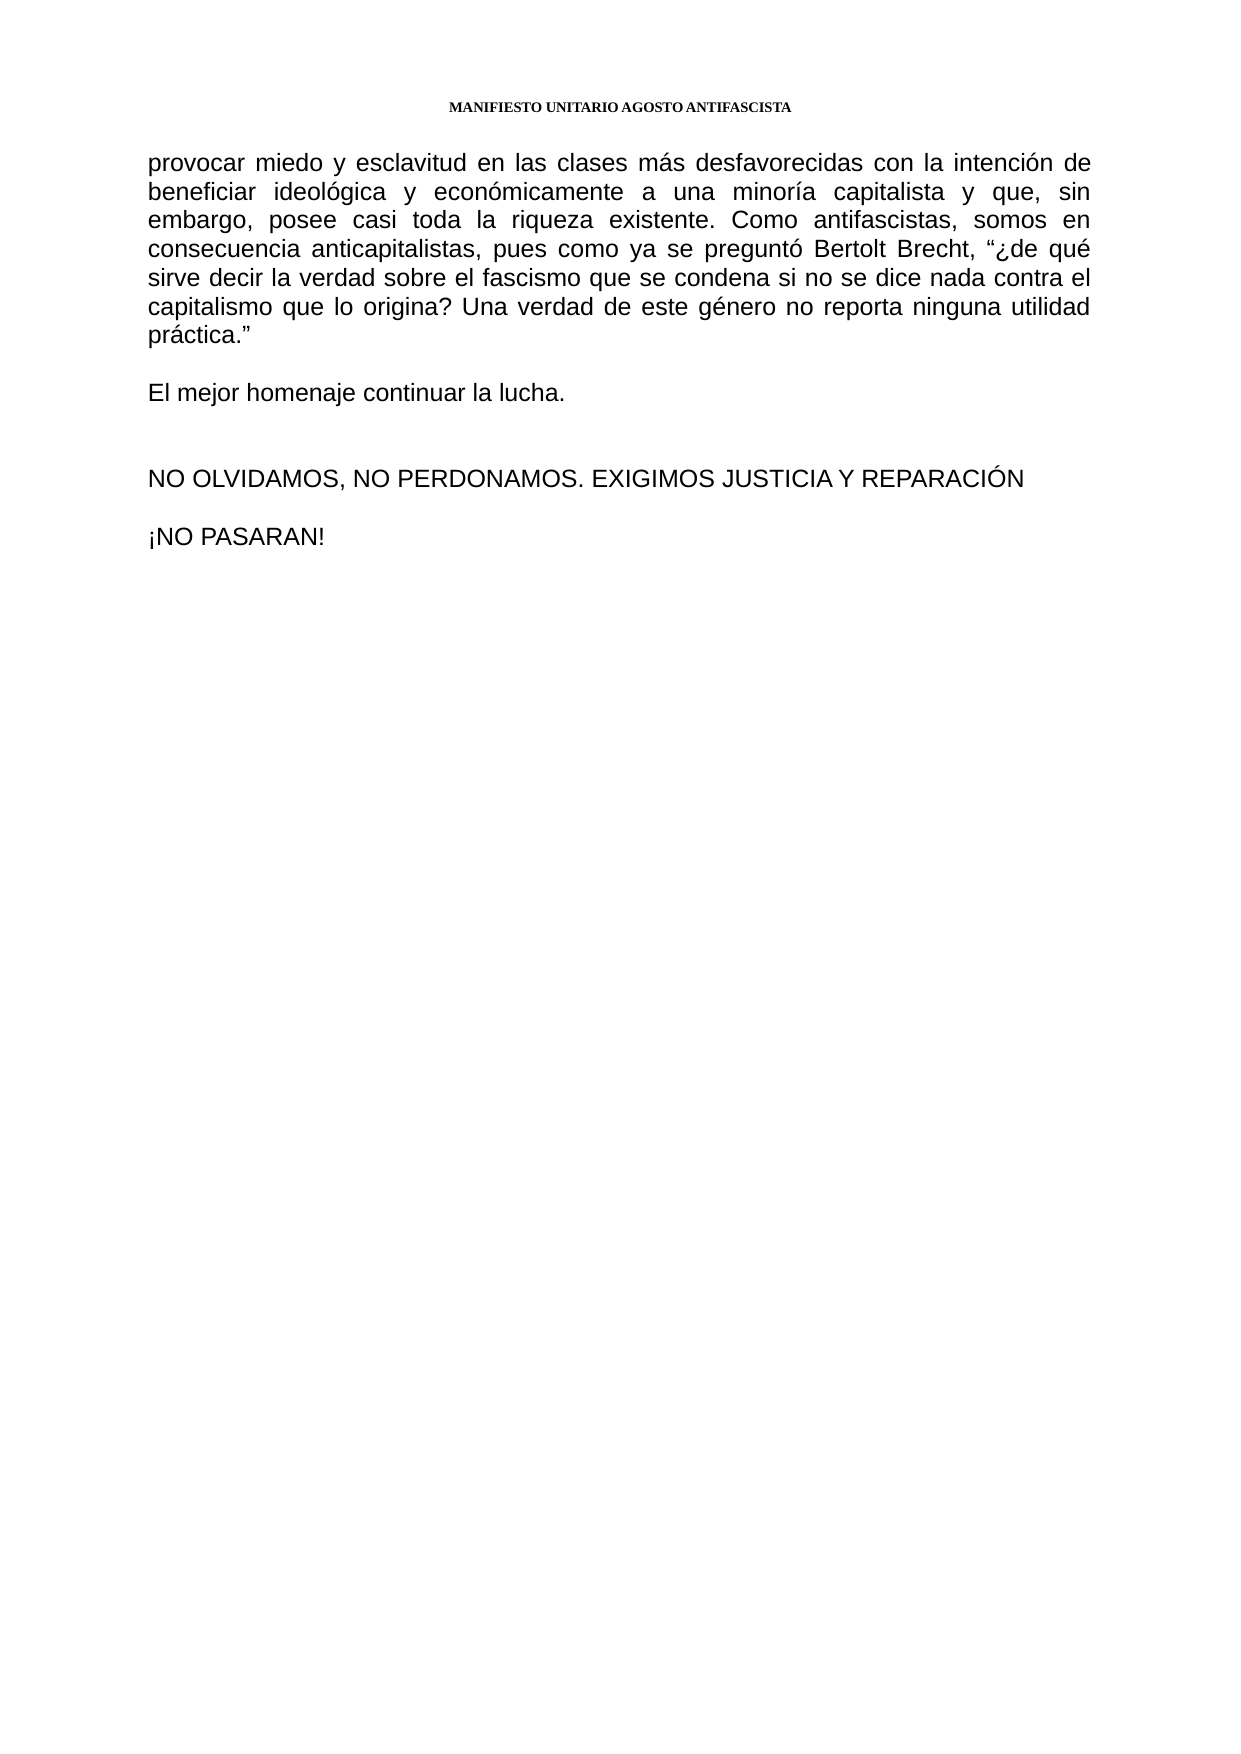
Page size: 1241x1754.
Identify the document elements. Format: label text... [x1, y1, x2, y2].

text provocar miedo y esclavitud en las clases más desfavorecidas con la intención de beneficiar ideológica y económicamente a una minoría capitalista y que, sin embargo, posee casi toda la riqueza existente. Como antifascistas, somos en consecuencia anticapitalistas, pues como ya se preguntó Bertolt Brecht, “¿de qué sirve decir la verdad sobre el fascismo que se condena si no se dice nada contra el capitalismo que lo origina? Una verdad de este género no reporta ninguna utilidad práctica.” [148, 148, 1092, 349]
text NO OLVIDAMOS, NO PERDONAMOS. EXIGIMOS JUSTICIA Y REPARACIÓN [148, 464, 1092, 493]
text El mejor homenaje continuar la lucha. [148, 378, 1092, 406]
text ¡NO PASARAN! [148, 521, 1092, 550]
